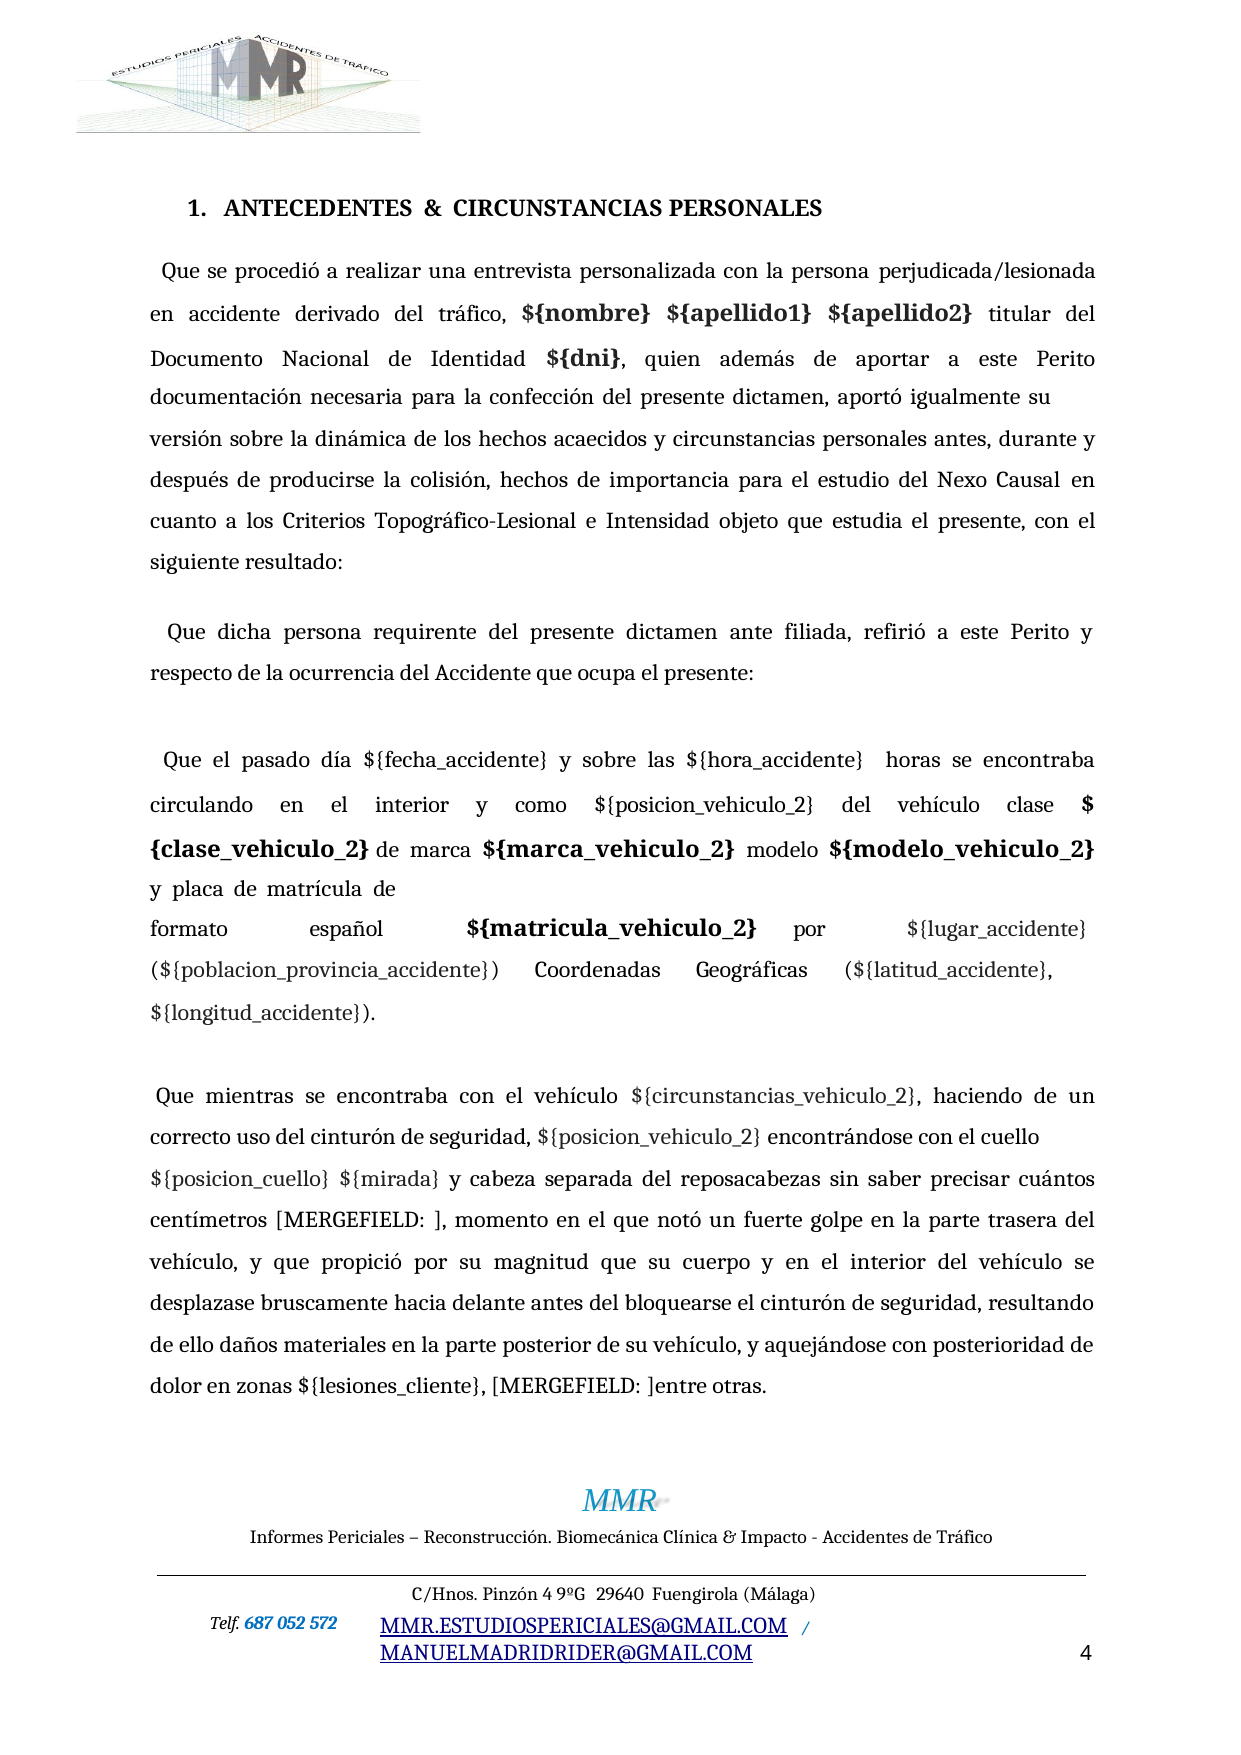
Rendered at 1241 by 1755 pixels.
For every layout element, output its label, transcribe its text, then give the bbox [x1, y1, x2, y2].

text ${longitud_accidente}). [150, 999, 1152, 1026]
text Que dicha persona requirente del presente dictamen ante filiada, refirió a este Perito y respecto de la ocurrencia del Accidente que ocupa el presente: [150, 619, 1094, 686]
text (${poblacion_provincia_accidente}) Coordenadas Geográficas (${latitud_accidente}, [150, 957, 1152, 983]
list ANTECEDENTES & CIRCUNSTANCIAS PERSONALES [187, 192, 1152, 223]
text Que el pasado día ${fecha_accidente} y sobre las ${hora_accidente} horas se encontraba circulando en el interior y como ${posicion_vehiculo_2} del vehículo clase ${clase_vehiculo_2} de marca ${marca_vehiculo_2} modelo ${modelo_vehiculo_2} y placa de matrícula de [150, 747, 1095, 902]
text Que se procedió a realizar una entrevista personalizada con la persona perjudicada/lesionada en accidente derivado del tráfico, ${nombre} ${apellido1} ${apellido2} titular del Documento Nacional de Identidad ${dni}, quien además de aportar a este Perito documentación necesaria para la confección del presente dictamen, aportó igualmente su [150, 258, 1096, 410]
text formato español ${matricula_vehiculo_2} por ${lugar_accidente} [150, 914, 1152, 943]
text versión sobre la dinámica de los hechos acaecidos y circunstancias personales antes, durante y después de producirse la colisión, hechos de importancia para el estudio del Nexo Causal en cuanto a los Criterios Topográfico-Lesional e Intensidad objeto que estudia el presente, con el siguiente resultado: [150, 426, 1095, 575]
text ${posicion_cuello} ${mirada} y cabeza separada del reposacabezas sin saber precisar cuántos centímetros [MERGEFIELD: ], momento en el que notó un fuerte golpe en la parte trasera del vehículo, y que propició por su magnitud que su cuerpo y en el interior del vehículo se desplazase bruscamente hacia delante antes del bloquearse el cinturón de seguridad, resultando de ello daños materiales en la parte posterior de su vehículo, y aquejándose con posterioridad de dolor en zonas ${lesiones_cliente}, [MERGEFIELD: ]entre otras. [150, 1166, 1095, 1399]
text Que mientras se encontraba con el vehículo ${circunstancias_vehiculo_2}, haciendo de un correcto uso del cinturón de seguridad, ${posicion_vehiculo_2} encontrándose con el cuello [150, 1083, 1095, 1150]
